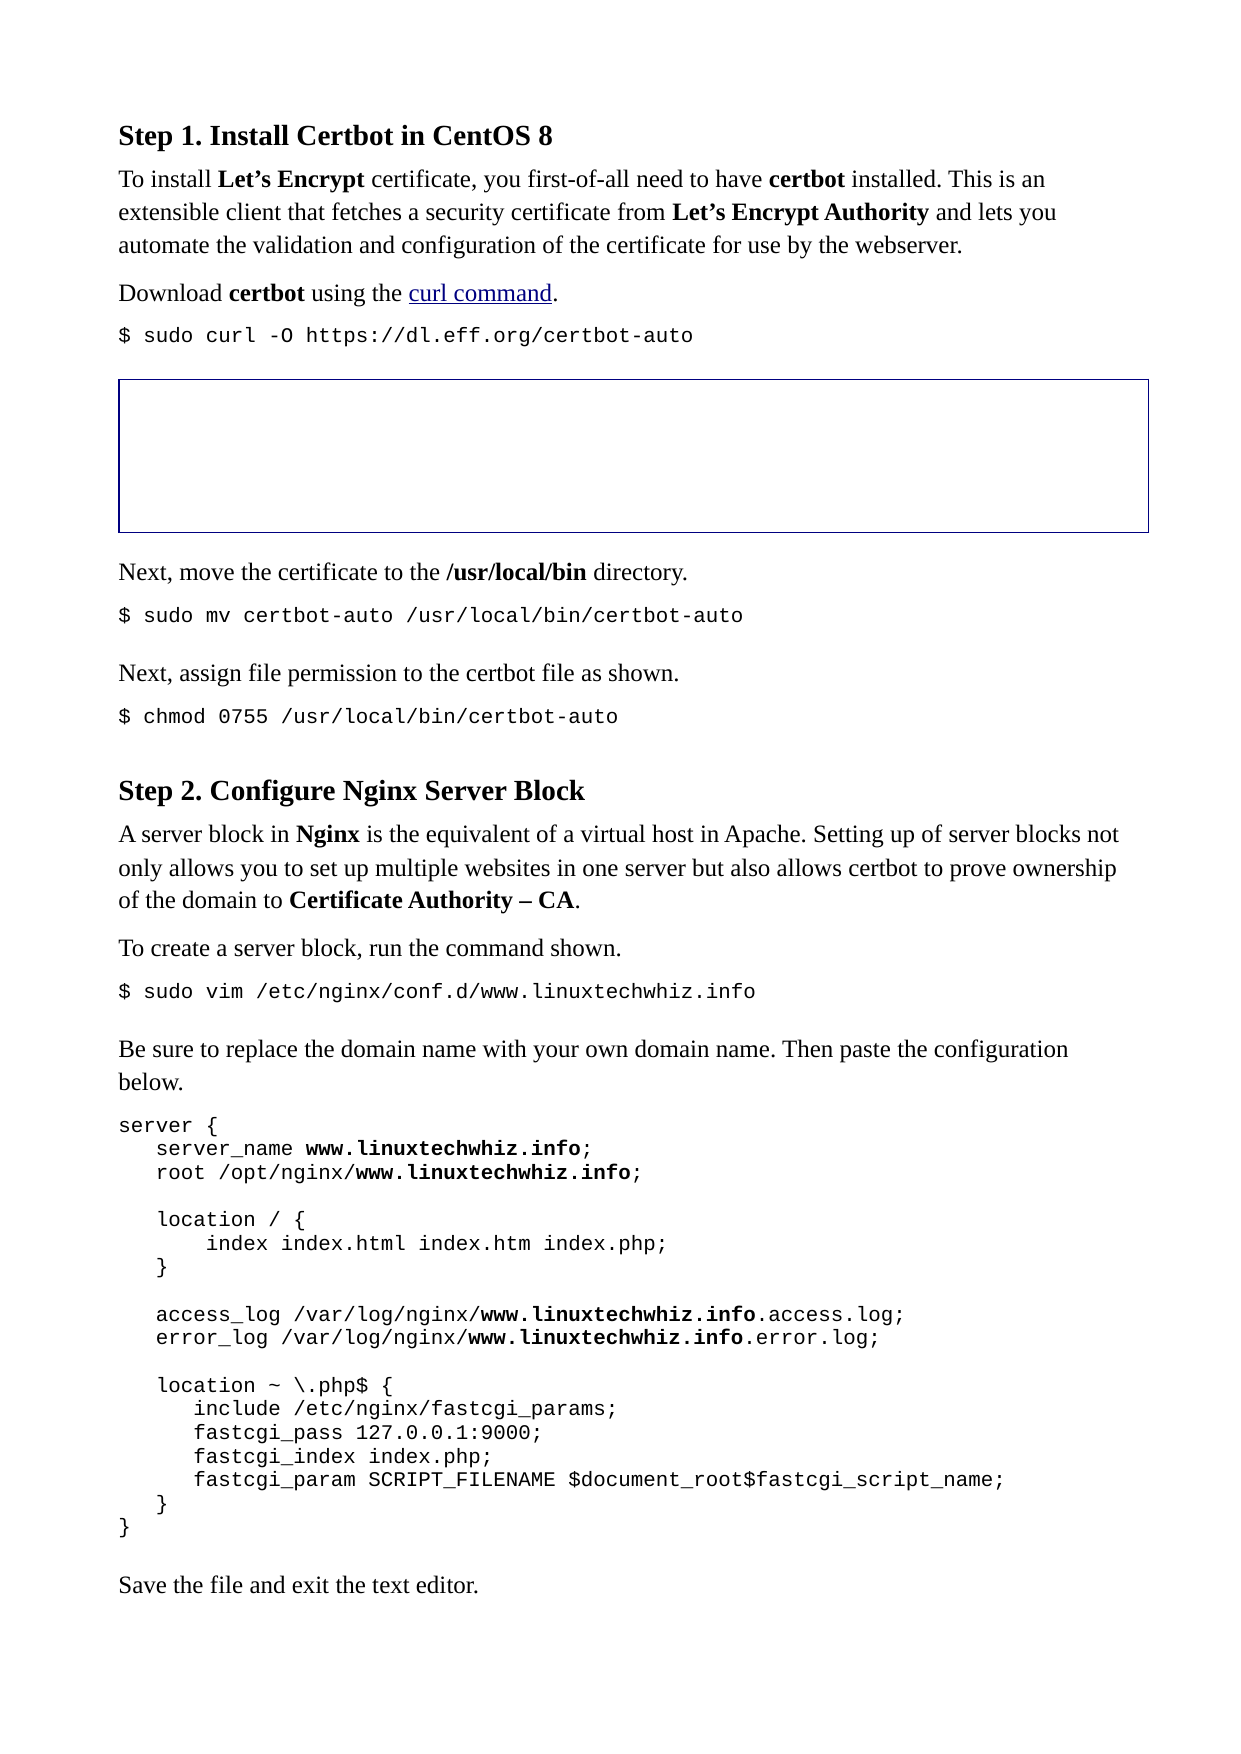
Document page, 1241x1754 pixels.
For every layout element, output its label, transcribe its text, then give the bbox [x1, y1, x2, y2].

text location / { [118, 1209, 1122, 1233]
text server_name www.linuxtechwhiz.info; [118, 1138, 1122, 1162]
text fastcgi_pass 127.0.0.1:9000; [118, 1422, 1122, 1446]
text server { [118, 1114, 1122, 1138]
text $ sudo mv certbot-auto /usr/local/bin/certbot-auto [118, 605, 1122, 629]
text error_log /var/log/nginx/www.linuxtechwhiz.info.error.log; [118, 1327, 1122, 1351]
text $ sudo vim /etc/nginx/conf.d/www.linuxtechwhiz.info [118, 981, 1122, 1004]
text index index.html index.htm index.php; [118, 1233, 1122, 1256]
text $ sudo curl -O https://dl.eff.org/certbot-auto [118, 325, 1122, 349]
text Next, assign file permission to the certbot file as shown. [118, 658, 1122, 687]
text A server block in Nginx is the equivalent of a virtual host in Apache. Setting up of server blocks not only allows you to set up multiple websites in one server but also allows certbot to prove ownership of the domain to Certificate Authority – CA. [118, 819, 1122, 914]
text include /etc/nginx/fastcgi_params; [118, 1398, 1122, 1422]
text root /opt/nginx/www.linuxtechwhiz.info; [118, 1162, 1122, 1186]
text } [118, 1493, 1122, 1517]
subtitle Step 1. Install Certbot in CentOS 8 [118, 118, 1122, 152]
text $ chmod 0755 /usr/local/bin/certbot-auto [118, 706, 1122, 729]
text } [118, 1517, 1122, 1540]
text Save the file and exit the text editor. [118, 1570, 1122, 1598]
text access_log /var/log/nginx/www.linuxtechwhiz.info.access.log; [118, 1304, 1122, 1327]
text Next, move the certificate to the /usr/local/bin directory. [118, 557, 1122, 586]
text Download certbot using the curl command. [118, 278, 1122, 307]
text To install Let’s Encrypt certificate, you first-of-all need to have certbot installed. This is an extensible client that fetches a security certificate from Let’s Encrypt Authority and lets you automate the validation and configuration of the certificate for use by the webserver. [118, 164, 1122, 259]
text fastcgi_index index.php; [118, 1446, 1122, 1469]
picture [120, 380, 1148, 532]
text Be sure to replace the domain name with your own domain name. Then paste the configuration below. [118, 1034, 1122, 1096]
text } [118, 1256, 1122, 1280]
subtitle Step 2. Configure Nginx Server Block [118, 773, 1122, 807]
text location ~ \.php$ { [118, 1375, 1122, 1398]
text To create a server block, run the command shown. [118, 933, 1122, 962]
text fastcgi_param SCRIPT_FILENAME $document_root$fastcgi_script_name; [118, 1469, 1122, 1493]
